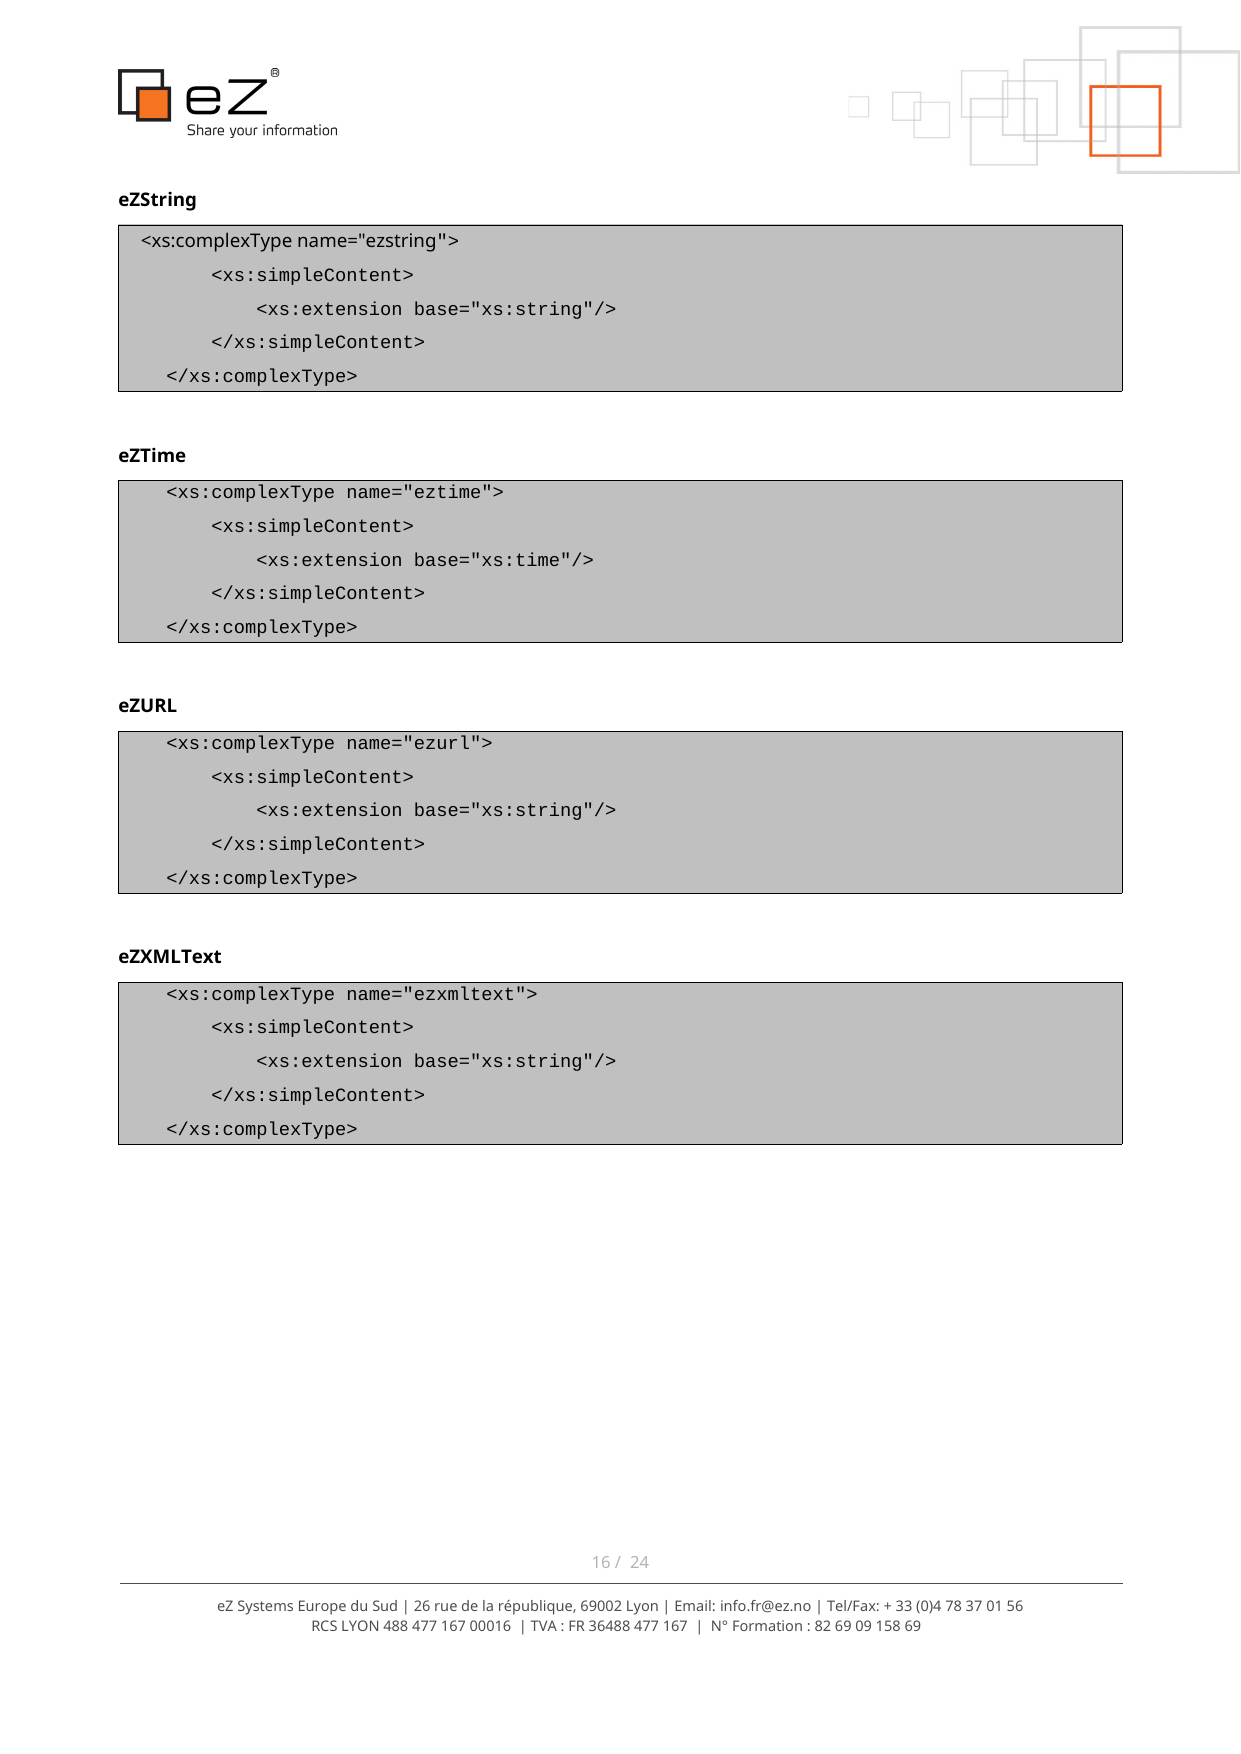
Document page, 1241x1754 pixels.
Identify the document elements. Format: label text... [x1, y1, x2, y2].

text <xs:complexType name="ezxmltext"> [119, 983, 1122, 1006]
picture [118, 68, 442, 187]
text eZURL [118, 693, 1122, 718]
text </xs:simpleContent> [119, 832, 1122, 856]
text </xs:simpleContent> [119, 1083, 1122, 1107]
text <xs:extension base="xs:time"/> [119, 547, 1122, 572]
text <xs:complexType name="ezstring"> [119, 226, 1122, 253]
text <xs:simpleContent> [119, 514, 1122, 538]
text eZXMLText [118, 943, 1122, 969]
text </xs:complexType> [119, 364, 1122, 391]
text eZTime [118, 442, 1122, 467]
text <xs:simpleContent> [119, 764, 1122, 789]
text </xs:complexType> [119, 866, 1122, 893]
text </xs:simpleContent> [119, 330, 1122, 354]
text <xs:extension base="xs:string"/> [119, 798, 1122, 822]
text <xs:complexType name="eztime"> [119, 481, 1122, 504]
text <xs:extension base="xs:string"/> [119, 297, 1122, 321]
text </xs:simpleContent> [119, 581, 1122, 605]
text <xs:simpleContent> [119, 1015, 1122, 1039]
text <xs:extension base="xs:string"/> [119, 1049, 1122, 1073]
text <xs:complexType name="ezurl"> [119, 732, 1122, 755]
picture [848, 26, 1240, 174]
text </xs:complexType> [119, 615, 1122, 642]
text </xs:complexType> [119, 1117, 1122, 1144]
text eZString [118, 173, 1122, 212]
text <xs:simpleContent> [119, 263, 1122, 287]
